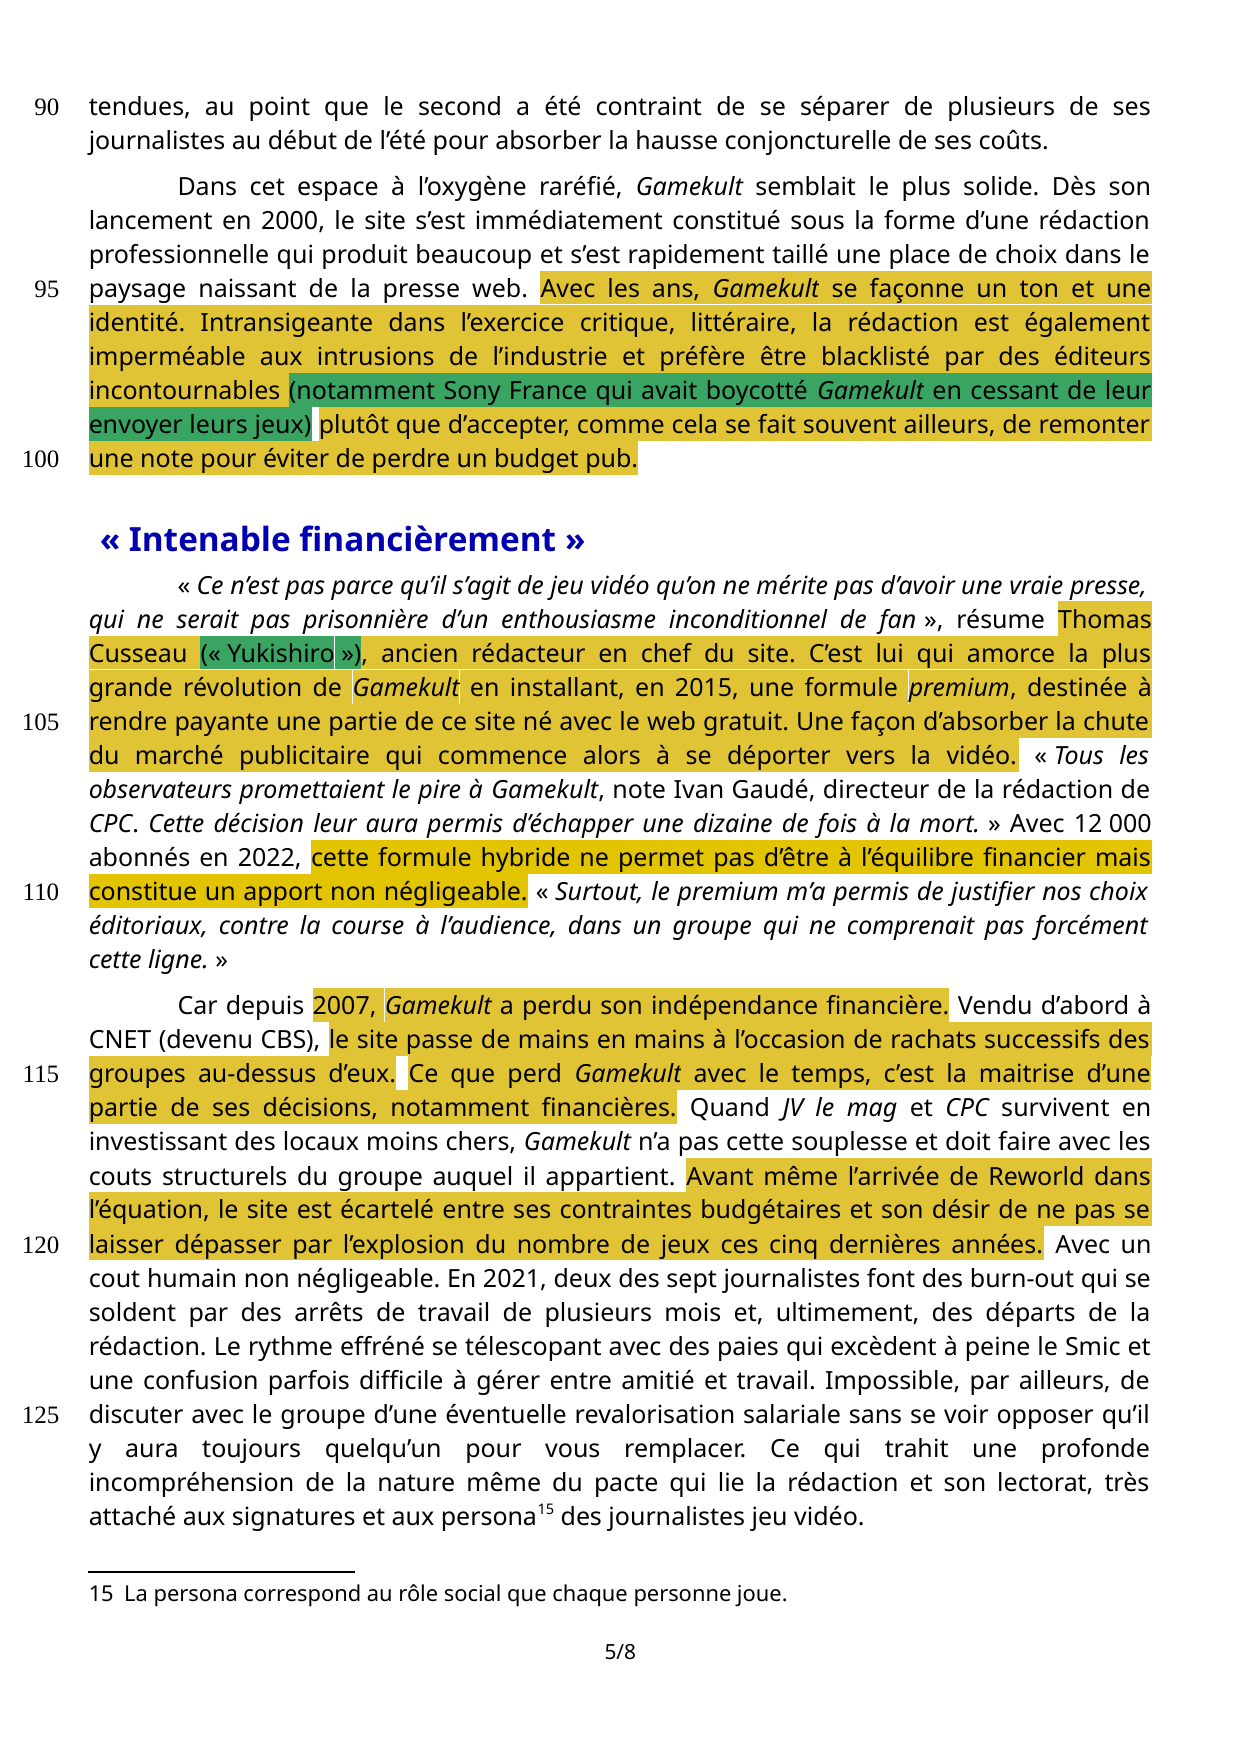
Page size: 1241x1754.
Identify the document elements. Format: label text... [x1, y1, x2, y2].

subtitle « Intenable financièrement » [99, 516, 1152, 562]
text La persona correspond au rôle social que chaque personne joue. [88, 1578, 1152, 1607]
text « Ce n’est pas parce qu’il s’agit de jeu vidéo qu’on ne mérite pas d’avoir une vraie presse, qui ne serait pas prisonnière d’un enthousiasme inconditionnel de fan », résume Thomas Cusseau (« Yukishiro »), ancien rédacteur en chef du site. C’est lui qui amorce la plus grande révolution de Gamekult en installant, en 2015, une formule premium, destinée à rendre payante une partie de ce site né avec le web gratuit. Une façon d’absorber la chute du marché publicitaire qui commence alors à se déporter vers la vidéo. « Tous les observateurs promettaient le pire à Gamekult, note Ivan Gaudé, directeur de la rédaction de CPC. Cette décision leur aura permis d’échapper une dizaine de fois à la mort. » Avec 12 000 abonnés en 2022, cette formule hybride ne permet pas d’être à l’équilibre financier mais constitue un apport non négligeable. « Surtout, le premium m’a permis de justifier nos choix éditoriaux, contre la course à l’audience, dans un groupe qui ne comprenait pas forcément cette ligne. » [88, 567, 1152, 976]
text Car depuis 2007, Gamekult a perdu son indépendance financière. Vendu d’abord à CNET (devenu CBS), le site passe de mains en mains à l’occasion de rachats successifs des groupes au-dessus d’eux. Ce que perd Gamekult avec le temps, c’est la maitrise d’une partie de ses décisions, notamment financières. Quand JV le mag et CPC survivent en investissant des locaux moins chers, Gamekult n’a pas cette souplesse et doit faire avec les couts structurels du groupe auquel il appartient. Avant même l’arrivée de Reworld dans l’équation, le site est écartelé entre ses contraintes budgétaires et son désir de ne pas se laisser dépasser par l’explosion du nombre de jeux ces cinq dernières années. Avec un cout humain non négligeable. En 2021, deux des sept journalistes font des burn-out qui se soldent par des arrêts de travail de plusieurs mois et, ultimement, des départs de la rédaction. Le rythme effréné se télescopant avec des paies qui excèdent à peine le Smic et une confusion parfois difficile à gérer entre amitié et travail. Impossible, par ailleurs, de discuter avec le groupe d’une éventuelle revalorisation salariale sans se voir opposer qu’il y aura toujours quelqu’un pour vous remplacer. Ce qui trahit une profonde incompréhension de la nature même du pacte qui lie la rédaction et son lectorat, très attaché aux signatures et aux persona des journalistes jeu vidéo. [88, 988, 1152, 1533]
text tendues, au point que le second a été contraint de se séparer de plusieurs de ses journalistes au début de l’été pour absorber la hausse conjoncturelle de ses coûts. [88, 88, 1152, 157]
text Dans cet espace à l’oxygène raréfié, Gamekult semblait le plus solide. Dès son lancement en 2000, le site s’est immédiatement constitué sous la forme d’une rédaction professionnelle qui produit beaucoup et s’est rapidement taillé une place de choix dans le paysage naissant de la presse web. Avec les ans, Gamekult se façonne un ton et une identité. Intransigeante dans l’exercice critique, littéraire, la rédaction est également imperméable aux intrusions de l’industrie et préfère être blacklisté par des éditeurs incontournables (notamment Sony France qui avait boycotté Gamekult en cessant de leur envoyer leurs jeux) plutôt que d’accepter, comme cela se fait souvent ailleurs, de remonter une note pour éviter de perdre un budget pub. [88, 168, 1152, 475]
